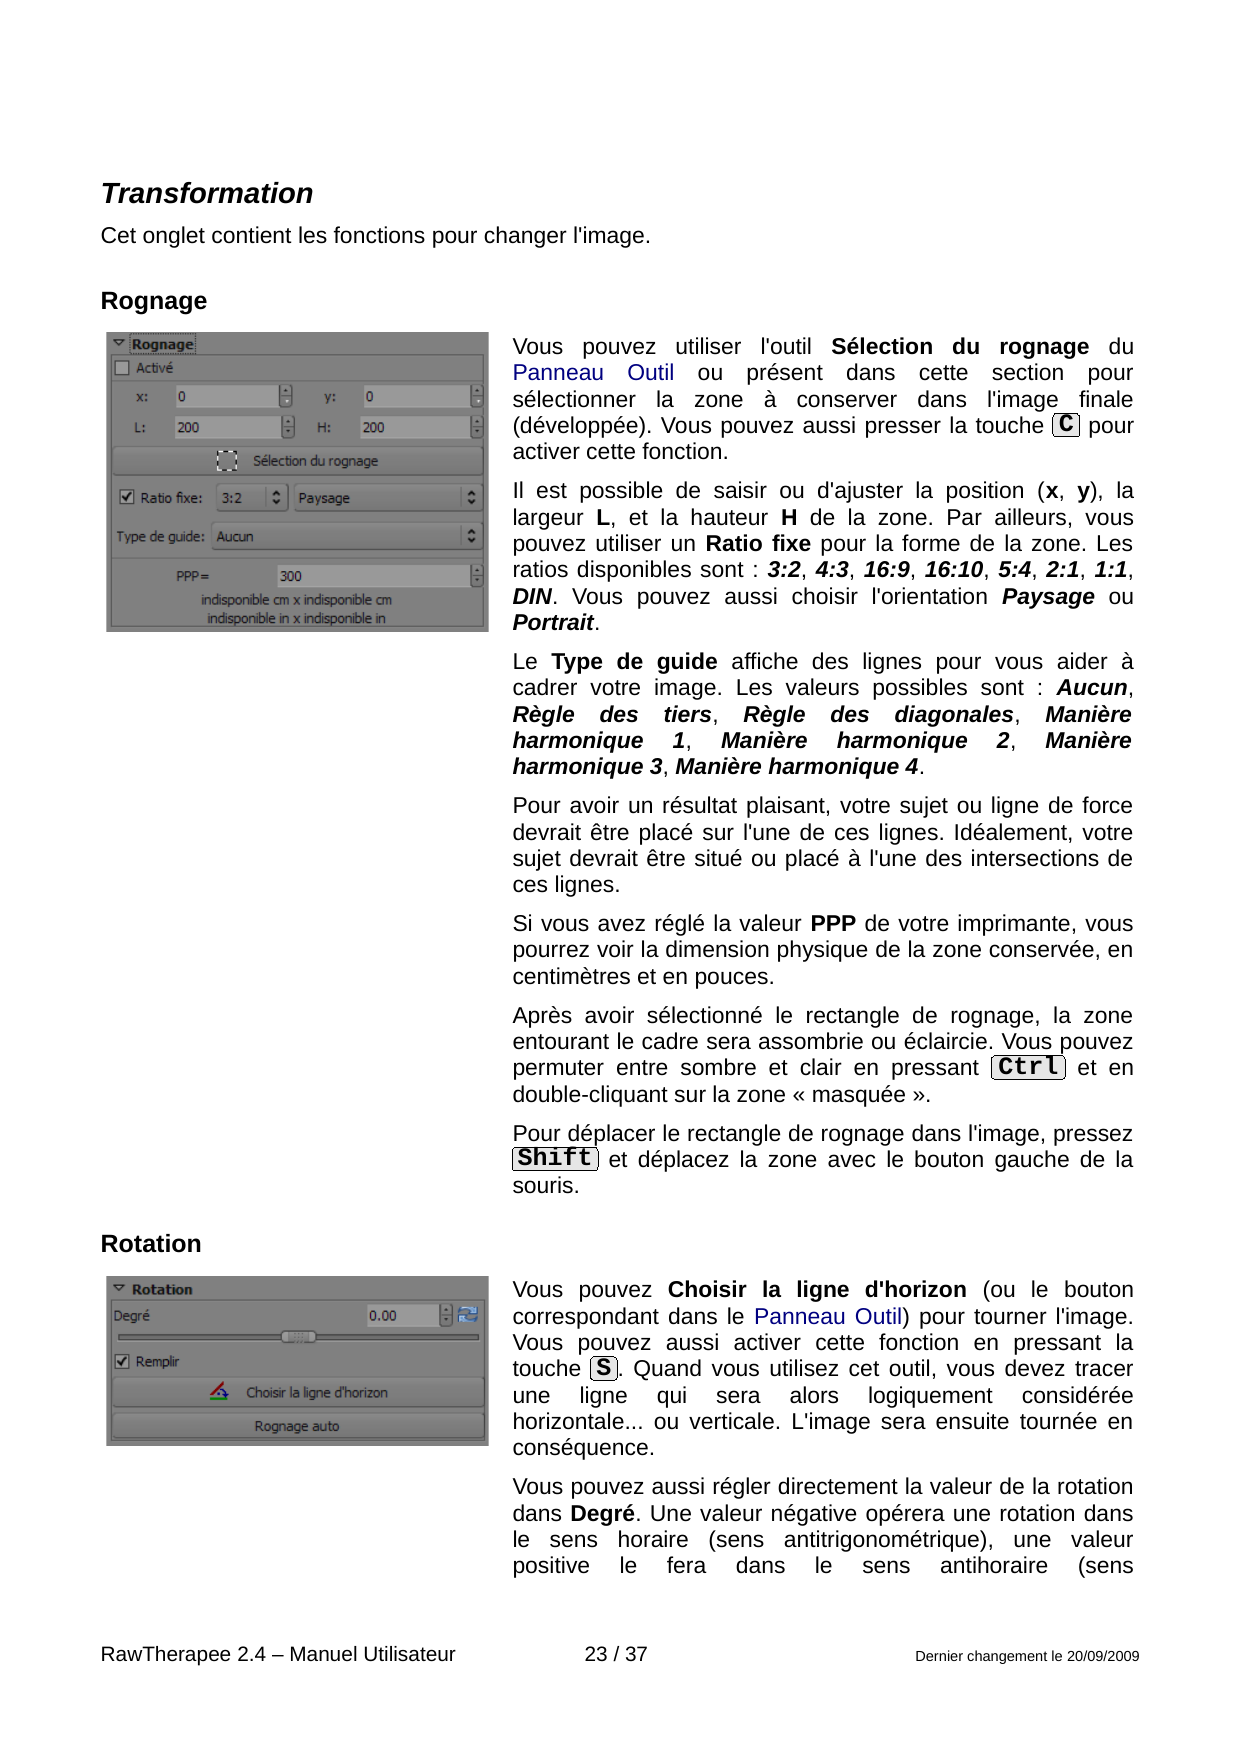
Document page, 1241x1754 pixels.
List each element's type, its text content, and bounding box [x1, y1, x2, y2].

table_header Vous pouvez utiliser l'outil Sélection du rognage du Panneau Outil ou présent dans cette section pour sélectionner la zone à conserver dans l'image finale (développée). Vous pouvez aussi presser la touche pour activer cette fonction. Il est possible de saisir ou d'ajuster la position (x, y), la largeur L, et la hauteur H de la zone. Par ailleurs, vous pouvez utiliser un Ratio fixe pour la forme de la zone. Les ratios disponibles sont : 3:2, 4:3, 16:9, 16:10, 5:4, 2:1, 1:1, DIN. Vous pouvez aussi choisir l'orientation Paysage ou Portrait. Le Type de guide affiche des lignes pour vous aider à cadrer votre image. Les valeurs possibles sont : Aucun, Règle des tiers, Règle des diagonales, Manière harmonique 1, Manière harmonique 2, Manière harmonique 3, Manière harmonique 4. Pour avoir un résultat plaisant, votre sujet ou ligne de force devrait être placé sur l'une de ces lignes. Idéalement, votre sujet devrait être situé ou placé à l'une des intersections de ces lignes. Si vous avez réglé la valeur PPP de votre imprimante, vous pourrez voir la dimension physique de la zone conservée, en centimètres et en pouces. Après avoir sélectionné le rectangle de rognage, la zone entourant le cadre sera assombrie ou éclaircie. Vous pouvez permuter entre sombre et clair en pressant et en double-cliquant sur la zone « masquée ». Pour déplacer le rectangle de rognage dans l'image, pressez et déplacez la zone avec le bouton gauche de la souris. [507, 327, 1140, 1204]
picture [106, 1276, 489, 1446]
table_header [100, 1271, 507, 1584]
picture [106, 332, 489, 632]
table_header [100, 327, 507, 1204]
table_header Vous pouvez Choisir la ligne d'horizon (ou le bouton correspondant dans le Panneau Outil) pour tourner l'image. Vous pouvez aussi activer cette fonction en pressant la touche . Quand vous utilisez cet outil, vous devez tracer une ligne qui sera alors logiquement considérée horizontale... ou verticale. L'image sera ensuite tournée en conséquence. Vous pouvez aussi régler directement la valeur de la rotation dans Degré. Une valeur négative opérera une rotation dans le sens horaire (sens antitrigonométrique), une valeur positive le fera dans le sens antihoraire (sens [507, 1271, 1140, 1584]
subtitle Rotation [100, 1229, 1140, 1258]
text Cet onglet contient les fonctions pour changer l'image. [100, 222, 1140, 248]
subtitle Transformation [100, 176, 1140, 209]
subtitle Rognage [100, 286, 1140, 315]
